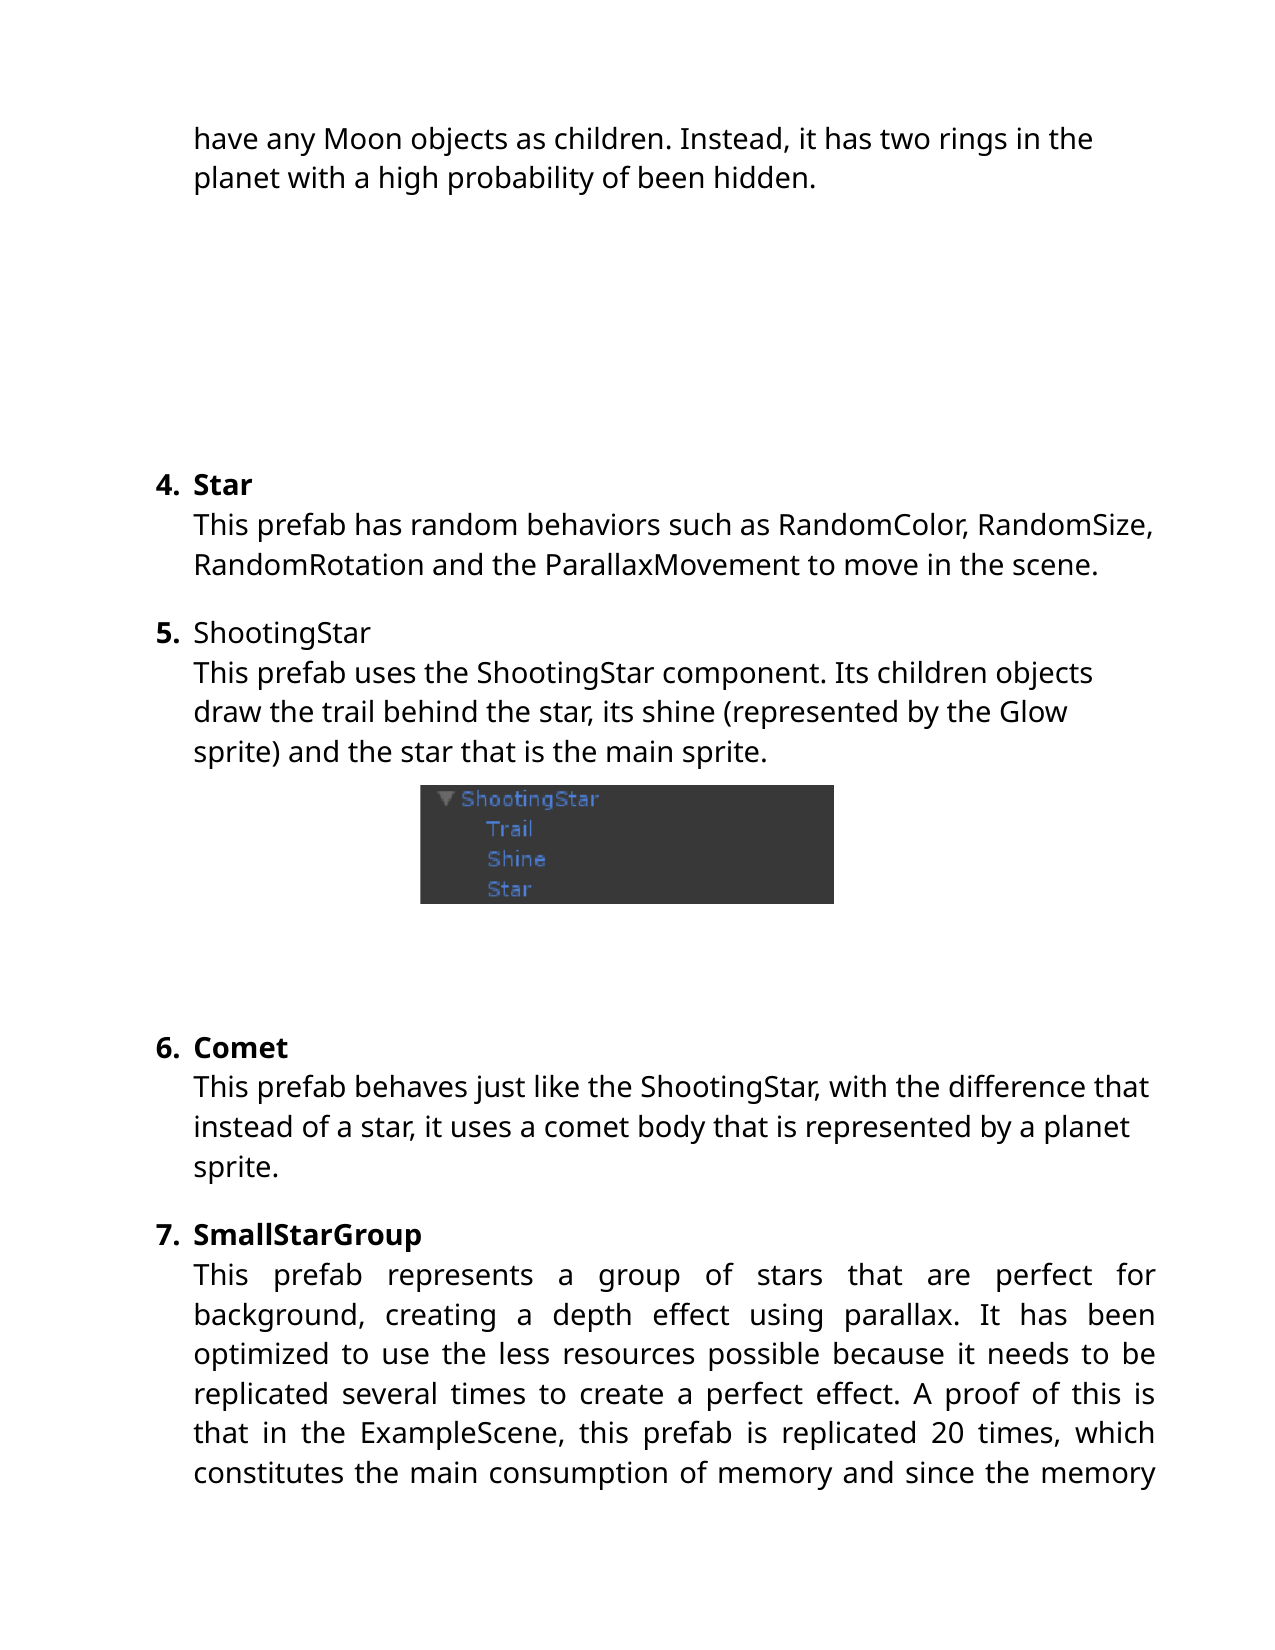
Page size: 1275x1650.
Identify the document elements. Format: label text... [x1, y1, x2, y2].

list Comet This prefab behaves just like the ShootingStar, with the difference that instead of a star, it uses a comet body that is represented by a planet sprite. [156, 1027, 1157, 1214]
picture [420, 785, 834, 904]
list Star This prefab has random behaviors such as RandomColor, RandomSize, RandomRotation and the ParallaxMovement to move in the scene. [156, 464, 1157, 612]
list ShootingStar This prefab uses the ShootingStar component. Its children objects draw the trail behind the star, its shine (represented by the Glow sprite) and the star that is the main sprite. [156, 612, 1157, 998]
list SmallStarGroup This prefab represents a group of stars that are perfect for background, creating a depth effect using parallax. It has been optimized to use the less resources possible because it needs to be replicated several times to create a perfect effect. A proof of this is that in the ExampleScene, this prefab is replicated 20 times, which constitutes the main consumption of memory and since the memory [156, 1214, 1157, 1492]
list have any Moon objects as children. Instead, it has two rings in the planet with a high probability of been hidden. [156, 118, 1157, 464]
